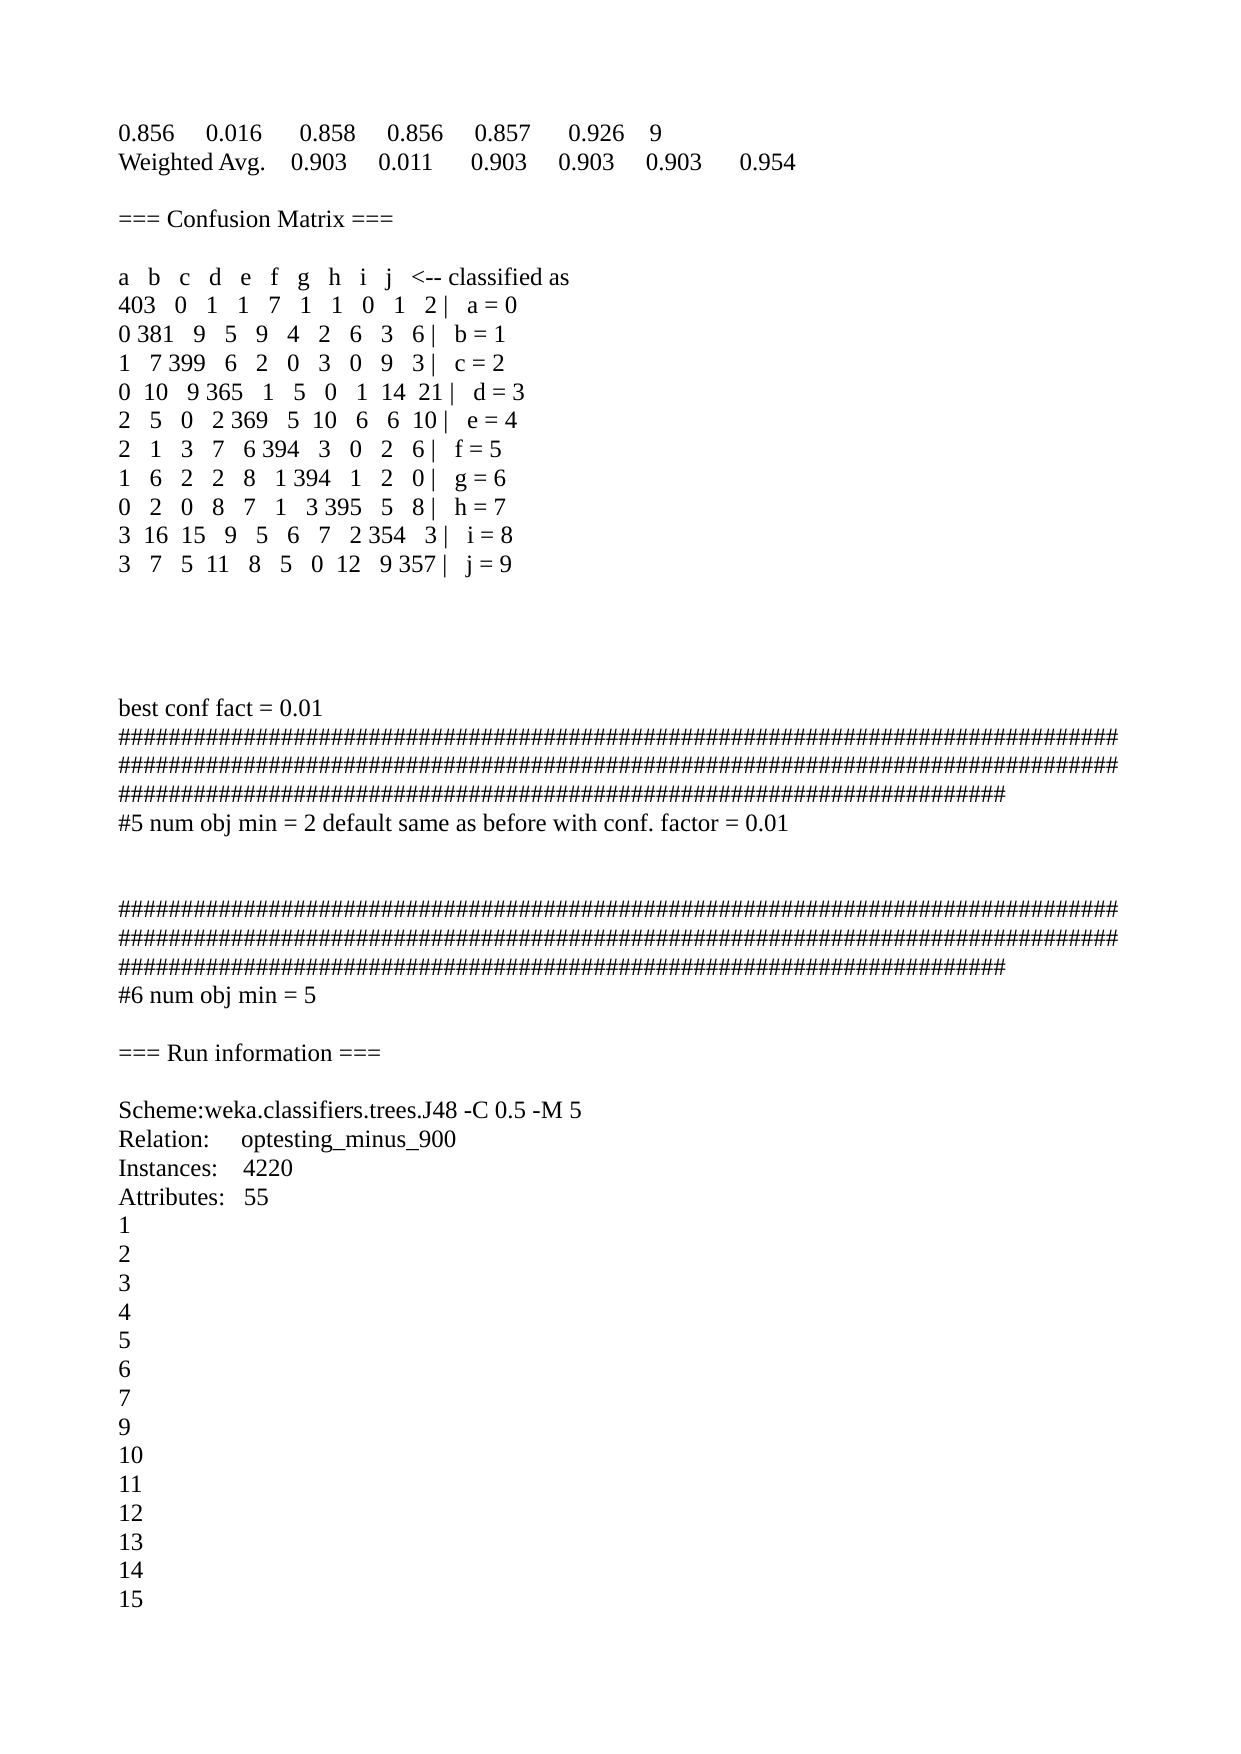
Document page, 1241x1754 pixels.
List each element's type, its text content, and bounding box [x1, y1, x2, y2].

text 0 381 9 5 9 4 2 6 3 6 | b = 1 [118, 319, 1122, 348]
text 0.856 0.016 0.858 0.856 0.857 0.926 9 [118, 118, 1122, 147]
text === Confusion Matrix === [118, 204, 1122, 233]
text 7 [118, 1383, 1122, 1412]
text 2 [118, 1239, 1122, 1268]
text 3 16 15 9 5 6 7 2 354 3 | i = 8 [118, 521, 1122, 549]
text 13 [118, 1527, 1122, 1556]
text === Run information === [118, 1038, 1122, 1067]
text 2 1 3 7 6 394 3 0 2 6 | f = 5 [118, 434, 1122, 463]
text 11 [118, 1469, 1122, 1498]
text 1 7 399 6 2 0 3 0 9 3 | c = 2 [118, 348, 1122, 377]
text 0 2 0 8 7 1 3 395 5 8 | h = 7 [118, 492, 1122, 521]
text 2 5 0 2 369 5 10 6 6 10 | e = 4 [118, 406, 1122, 434]
text 15 [118, 1584, 1122, 1613]
text 0 10 9 365 1 5 0 1 14 21 | d = 3 [118, 377, 1122, 406]
text 3 [118, 1268, 1122, 1297]
text Weighted Avg. 0.903 0.011 0.903 0.903 0.903 0.954 [118, 147, 1122, 176]
text 12 [118, 1498, 1122, 1527]
text Scheme:weka.classifiers.trees.J48 -C 0.5 -M 5 [118, 1096, 1122, 1124]
text #5 num obj min = 2 default same as before with conf. factor = 0.01 [118, 808, 1122, 837]
text 4 [118, 1297, 1122, 1326]
text ####################################################################################################################################################################################################################################### [118, 722, 1122, 808]
text Instances: 4220 [118, 1153, 1122, 1182]
text #6 num obj min = 5 [118, 981, 1122, 1009]
text 14 [118, 1556, 1122, 1584]
text Attributes: 55 [118, 1182, 1122, 1211]
text 9 [118, 1412, 1122, 1441]
text 10 [118, 1441, 1122, 1469]
text 6 [118, 1354, 1122, 1383]
text 403 0 1 1 7 1 1 0 1 2 | a = 0 [118, 291, 1122, 319]
text 3 7 5 11 8 5 0 12 9 357 | j = 9 [118, 549, 1122, 578]
text 1 [118, 1211, 1122, 1239]
text 1 6 2 2 8 1 394 1 2 0 | g = 6 [118, 463, 1122, 492]
text ####################################################################################################################################################################################################################################### [118, 894, 1122, 981]
text a b c d e f g h i j <-- classified as [118, 262, 1122, 291]
text best conf fact = 0.01 [118, 693, 1122, 722]
text 5 [118, 1326, 1122, 1354]
text Relation: optesting_minus_900 [118, 1124, 1122, 1153]
